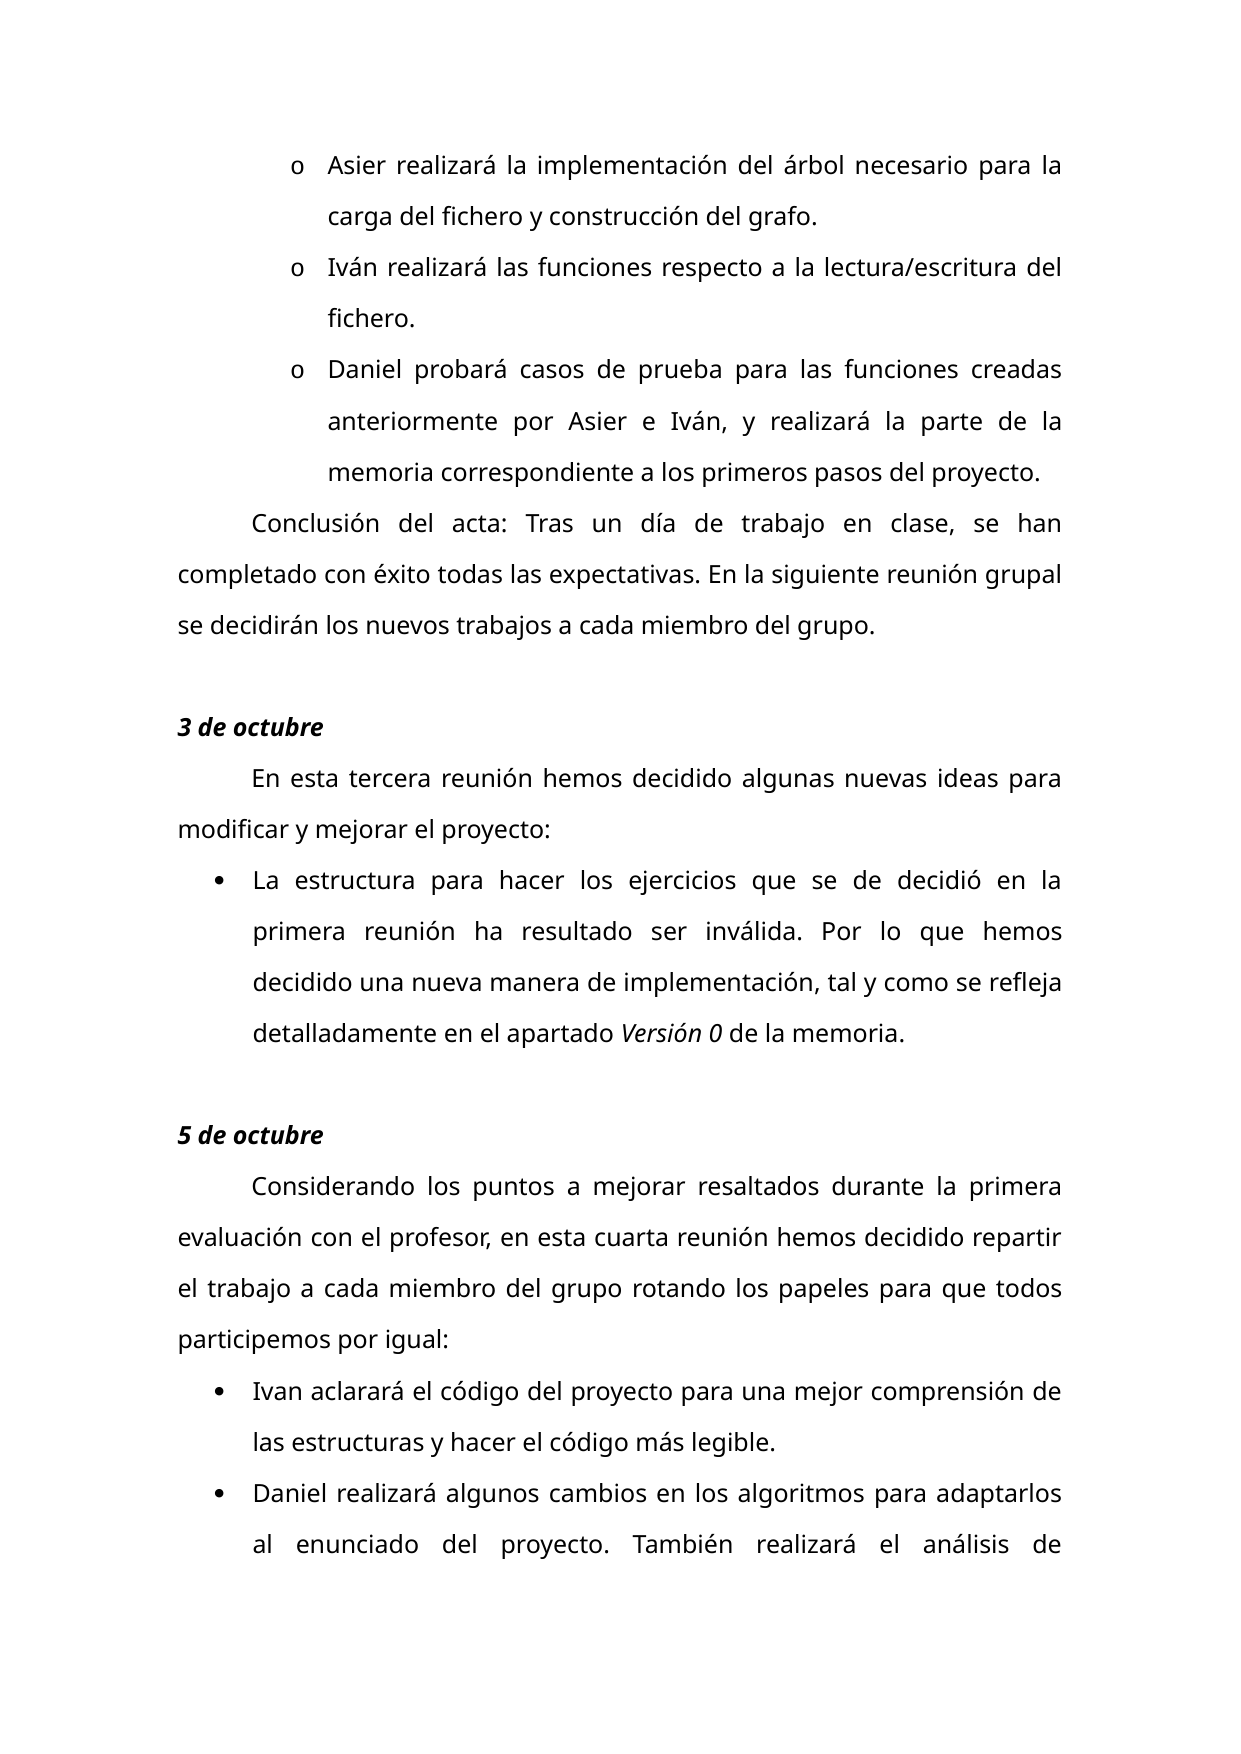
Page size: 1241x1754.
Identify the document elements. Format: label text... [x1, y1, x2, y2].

list Daniel probará casos de prueba para las funciones creadas anteriormente por Asier e Iván, y realizará la parte de la memoria correspondiente a los primeros pasos del proyecto. [290, 352, 1063, 488]
list Daniel realizará algunos cambios en los algoritmos para adaptarlos al enunciado del proyecto. También realizará el análisis de [215, 1475, 1063, 1560]
list Asier realizará la implementación del árbol necesario para la carga del fichero y construcción del grafo. [290, 148, 1063, 233]
text 3 de octubre [177, 710, 1063, 744]
text 5 de octubre [177, 1118, 1063, 1152]
list Ivan aclarará el código del proyecto para una mejor comprensión de las estructuras y hacer el código más legible. [215, 1373, 1063, 1458]
text Considerando los puntos a mejorar resaltados durante la primera evaluación con el profesor, en esta cuarta reunión hemos decidido repartir el trabajo a cada miembro del grupo rotando los papeles para que todos participemos por igual: [177, 1169, 1063, 1356]
list Iván realizará las funciones respecto a la lectura/escritura del fichero. [290, 250, 1063, 335]
list La estructura para hacer los ejercicios que se de decidió en la primera reunión ha resultado ser inválida. Por lo que hemos decidido una nueva manera de implementación, tal y como se refleja detalladamente en el apartado Versión 0 de la memoria. [215, 863, 1063, 1050]
text En esta tercera reunión hemos decidido algunas nuevas ideas para modificar y mejorar el proyecto: [177, 761, 1063, 846]
text Conclusión del acta: Tras un día de trabajo en clase, se han completado con éxito todas las expectativas. En la siguiente reunión grupal se decidirán los nuevos trabajos a cada miembro del grupo. [177, 506, 1063, 642]
